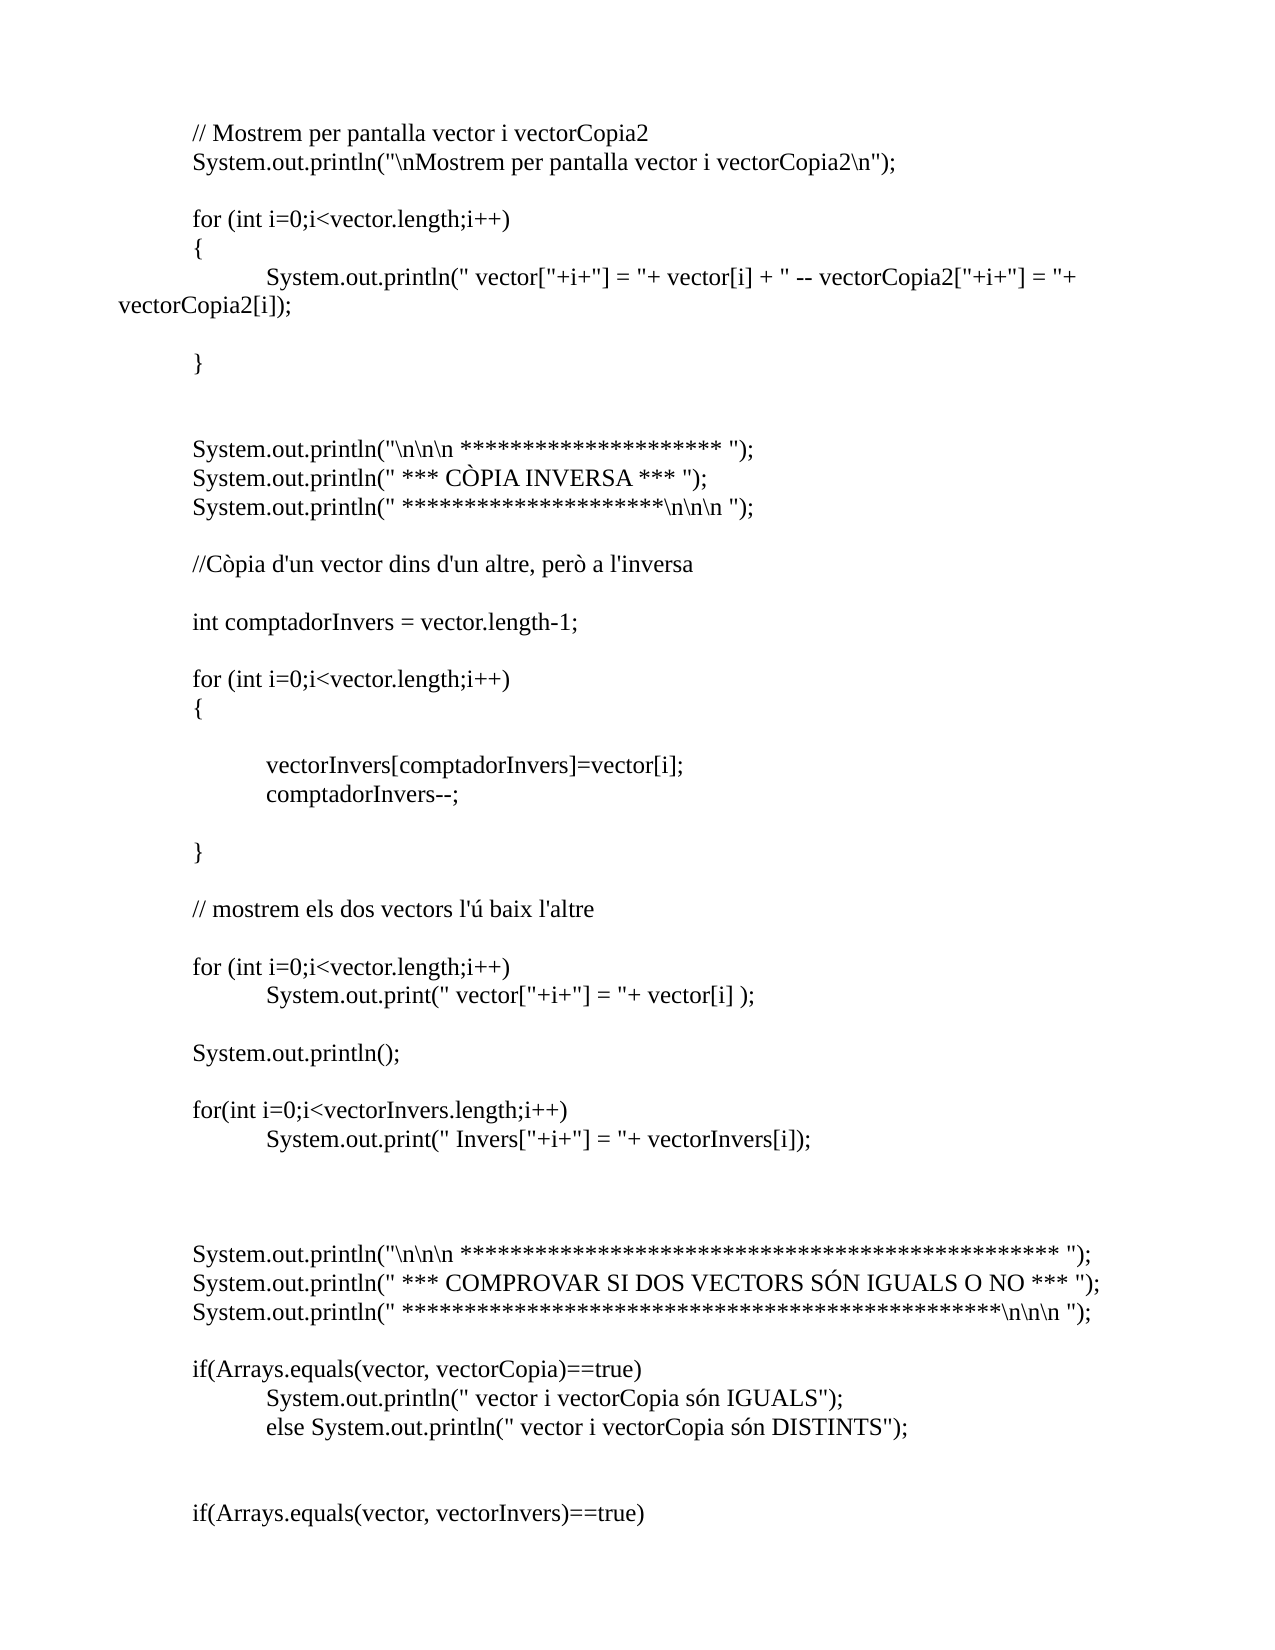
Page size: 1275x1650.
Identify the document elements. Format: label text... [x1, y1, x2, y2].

text } [118, 348, 1157, 377]
text for(int i=0;i<vectorInvers.length;i++) [118, 1096, 1157, 1124]
text comptadorInvers--; [118, 779, 1157, 808]
text for (int i=0;i<vector.length;i++) [118, 204, 1157, 233]
text } [118, 837, 1157, 866]
text System.out.println(" *** COMPROVAR SI DOS VECTORS SÓN IGUALS O NO *** "); [118, 1268, 1157, 1297]
text int comptadorInvers = vector.length-1; [118, 607, 1157, 636]
text if(Arrays.equals(vector, vectorCopia)==true) [118, 1354, 1157, 1383]
text System.out.println(" vector["+i+"] = "+ vector[i] + " -- vectorCopia2["+i+"] = "+ vectorCopia2[i]); [118, 262, 1157, 319]
text System.out.println(" *********************\n\n\n "); [118, 492, 1157, 521]
text //Còpia d'un vector dins d'un altre, però a l'inversa [118, 549, 1157, 578]
text System.out.print(" vector["+i+"] = "+ vector[i] ); [118, 981, 1157, 1009]
text for (int i=0;i<vector.length;i++) [118, 664, 1157, 693]
text System.out.println("\n\n\n ********************* "); [118, 434, 1157, 463]
text System.out.println(" ************************************************\n\n\n "); [118, 1297, 1157, 1326]
text // Mostrem per pantalla vector i vectorCopia2 [118, 118, 1157, 147]
text for (int i=0;i<vector.length;i++) [118, 952, 1157, 981]
text System.out.print(" Invers["+i+"] = "+ vectorInvers[i]); [118, 1124, 1157, 1153]
text if(Arrays.equals(vector, vectorInvers)==true) [118, 1498, 1157, 1527]
text // mostrem els dos vectors l'ú baix l'altre [118, 894, 1157, 923]
text else System.out.println(" vector i vectorCopia són DISTINTS"); [118, 1412, 1157, 1441]
text System.out.println(); [118, 1038, 1157, 1067]
text System.out.println("\n\n\n ************************************************ "); [118, 1239, 1157, 1268]
text { [118, 693, 1157, 722]
text System.out.println(" vector i vectorCopia són IGUALS"); [118, 1383, 1157, 1412]
text System.out.println(" *** CÒPIA INVERSA *** "); [118, 463, 1157, 492]
text System.out.println("\nMostrem per pantalla vector i vectorCopia2\n"); [118, 147, 1157, 176]
text { [118, 233, 1157, 262]
text vectorInvers[comptadorInvers]=vector[i]; [118, 751, 1157, 779]
